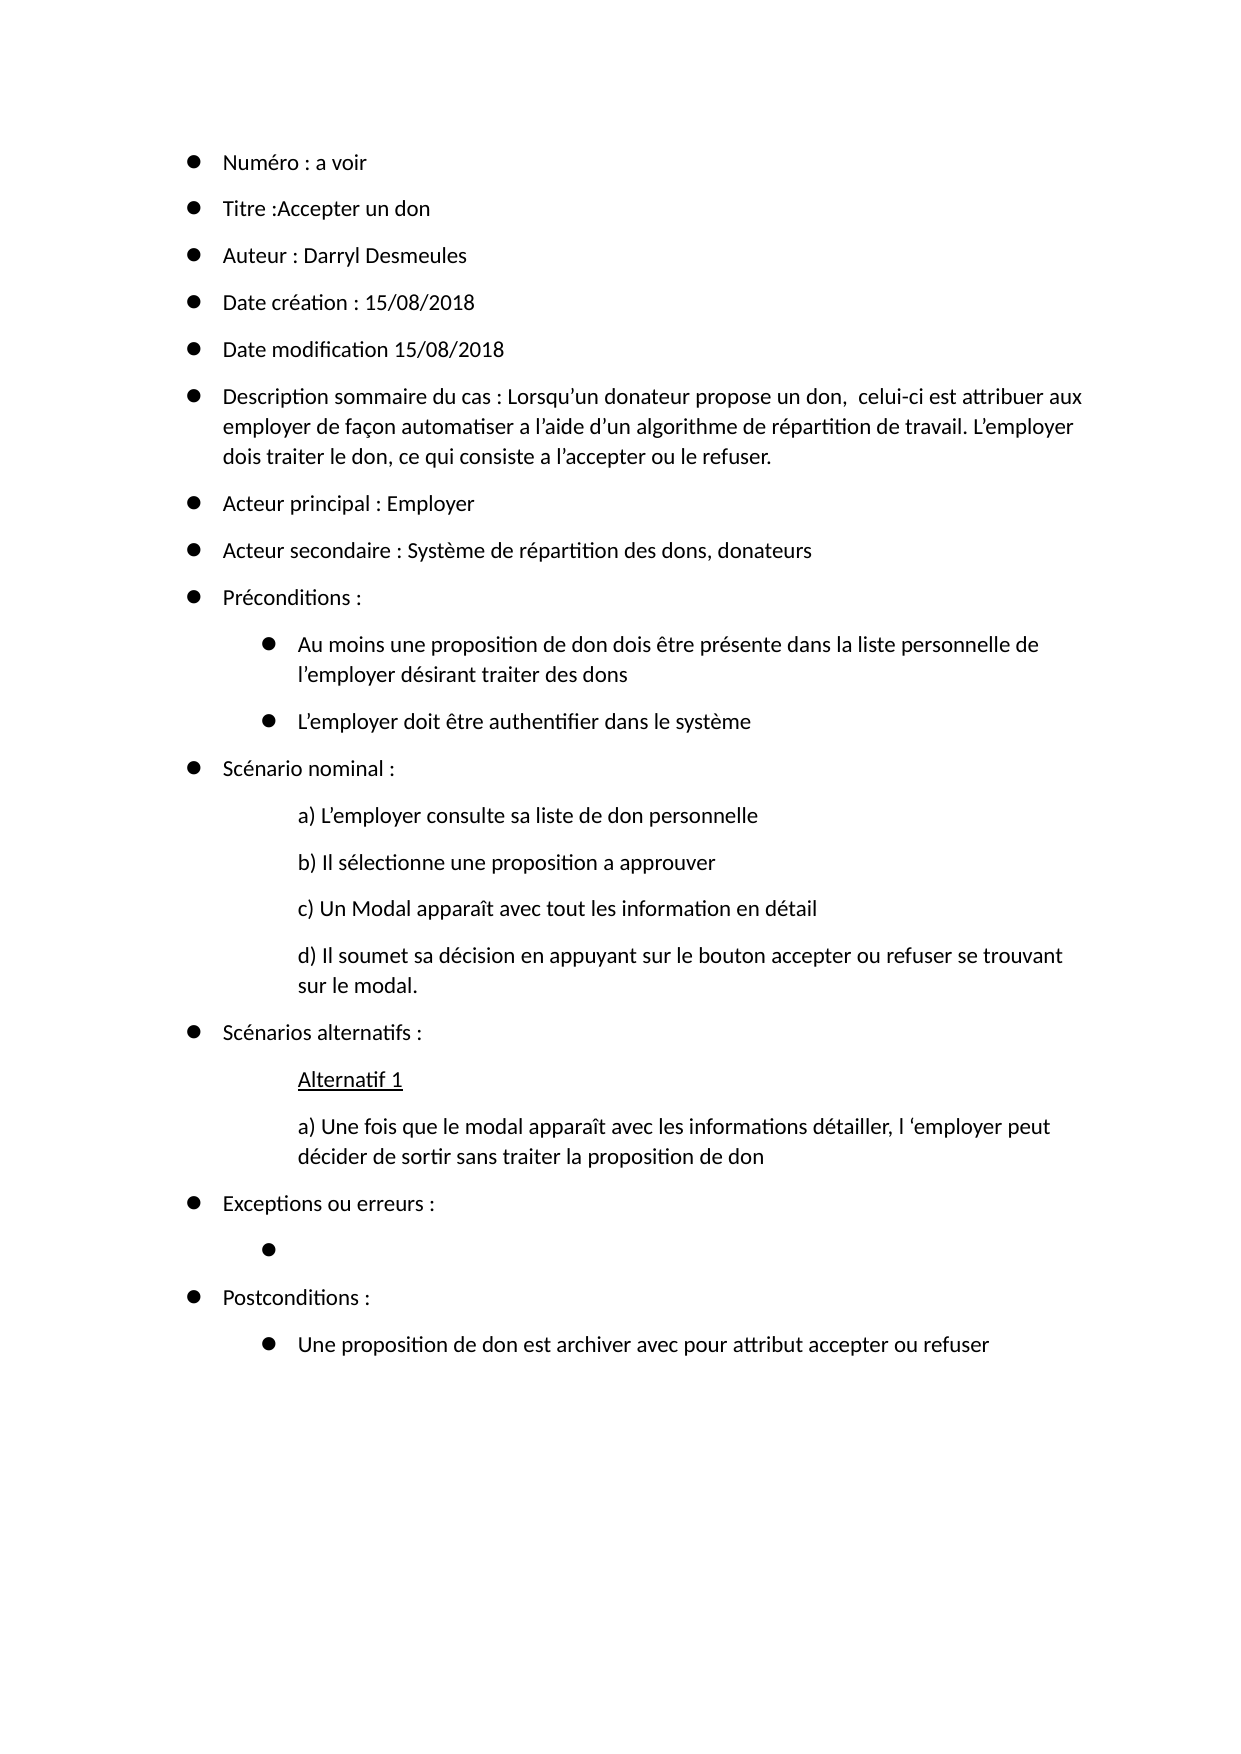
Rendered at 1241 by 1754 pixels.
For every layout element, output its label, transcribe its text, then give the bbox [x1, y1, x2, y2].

list Postconditions : [185, 1283, 1093, 1311]
list Scénario nominal : [185, 754, 1093, 782]
list Acteur principal : Employer [185, 489, 1093, 517]
list Date création : 15/08/2018 [185, 288, 1093, 316]
list Une proposition de don est archiver avec pour attribut accepter ou refuser [260, 1330, 1093, 1358]
list b) Il sélectionne une proposition a approuver [260, 848, 1093, 876]
list Description sommaire du cas : Lorsqu’un donateur propose un don, celui-ci est attribuer aux employer de façon automatiser a l’aide d’un algorithme de répartition de travail. L’employer dois traiter le don, ce qui consiste a l’accepter ou le refuser. [185, 382, 1093, 470]
list Date modification 15/08/2018 [185, 335, 1093, 363]
list a) L’employer consulte sa liste de don personnelle [260, 801, 1093, 829]
list L’employer doit être authentifier dans le système [260, 707, 1093, 735]
list Alternatif 1 [260, 1065, 1093, 1093]
list Acteur secondaire : Système de répartition des dons, donateurs [185, 536, 1093, 564]
list Numéro : a voir [185, 148, 1093, 176]
list Au moins une proposition de don dois être présente dans la liste personnelle de l’employer désirant traiter des dons [260, 630, 1093, 688]
list d) Il soumet sa décision en appuyant sur le bouton accepter ou refuser se trouvant sur le modal. [260, 941, 1093, 999]
list Préconditions : [185, 583, 1093, 611]
list a) Une fois que le modal apparaît avec les informations détailler, l ‘employer peut décider de sortir sans traiter la proposition de don [260, 1112, 1093, 1170]
list Exceptions ou erreurs : [185, 1189, 1093, 1217]
list Titre :Accepter un don [185, 194, 1093, 222]
list Scénarios alternatifs : [185, 1018, 1093, 1046]
list Auteur : Darryl Desmeules [185, 241, 1093, 269]
list c) Un Modal apparaît avec tout les information en détail [260, 894, 1093, 922]
